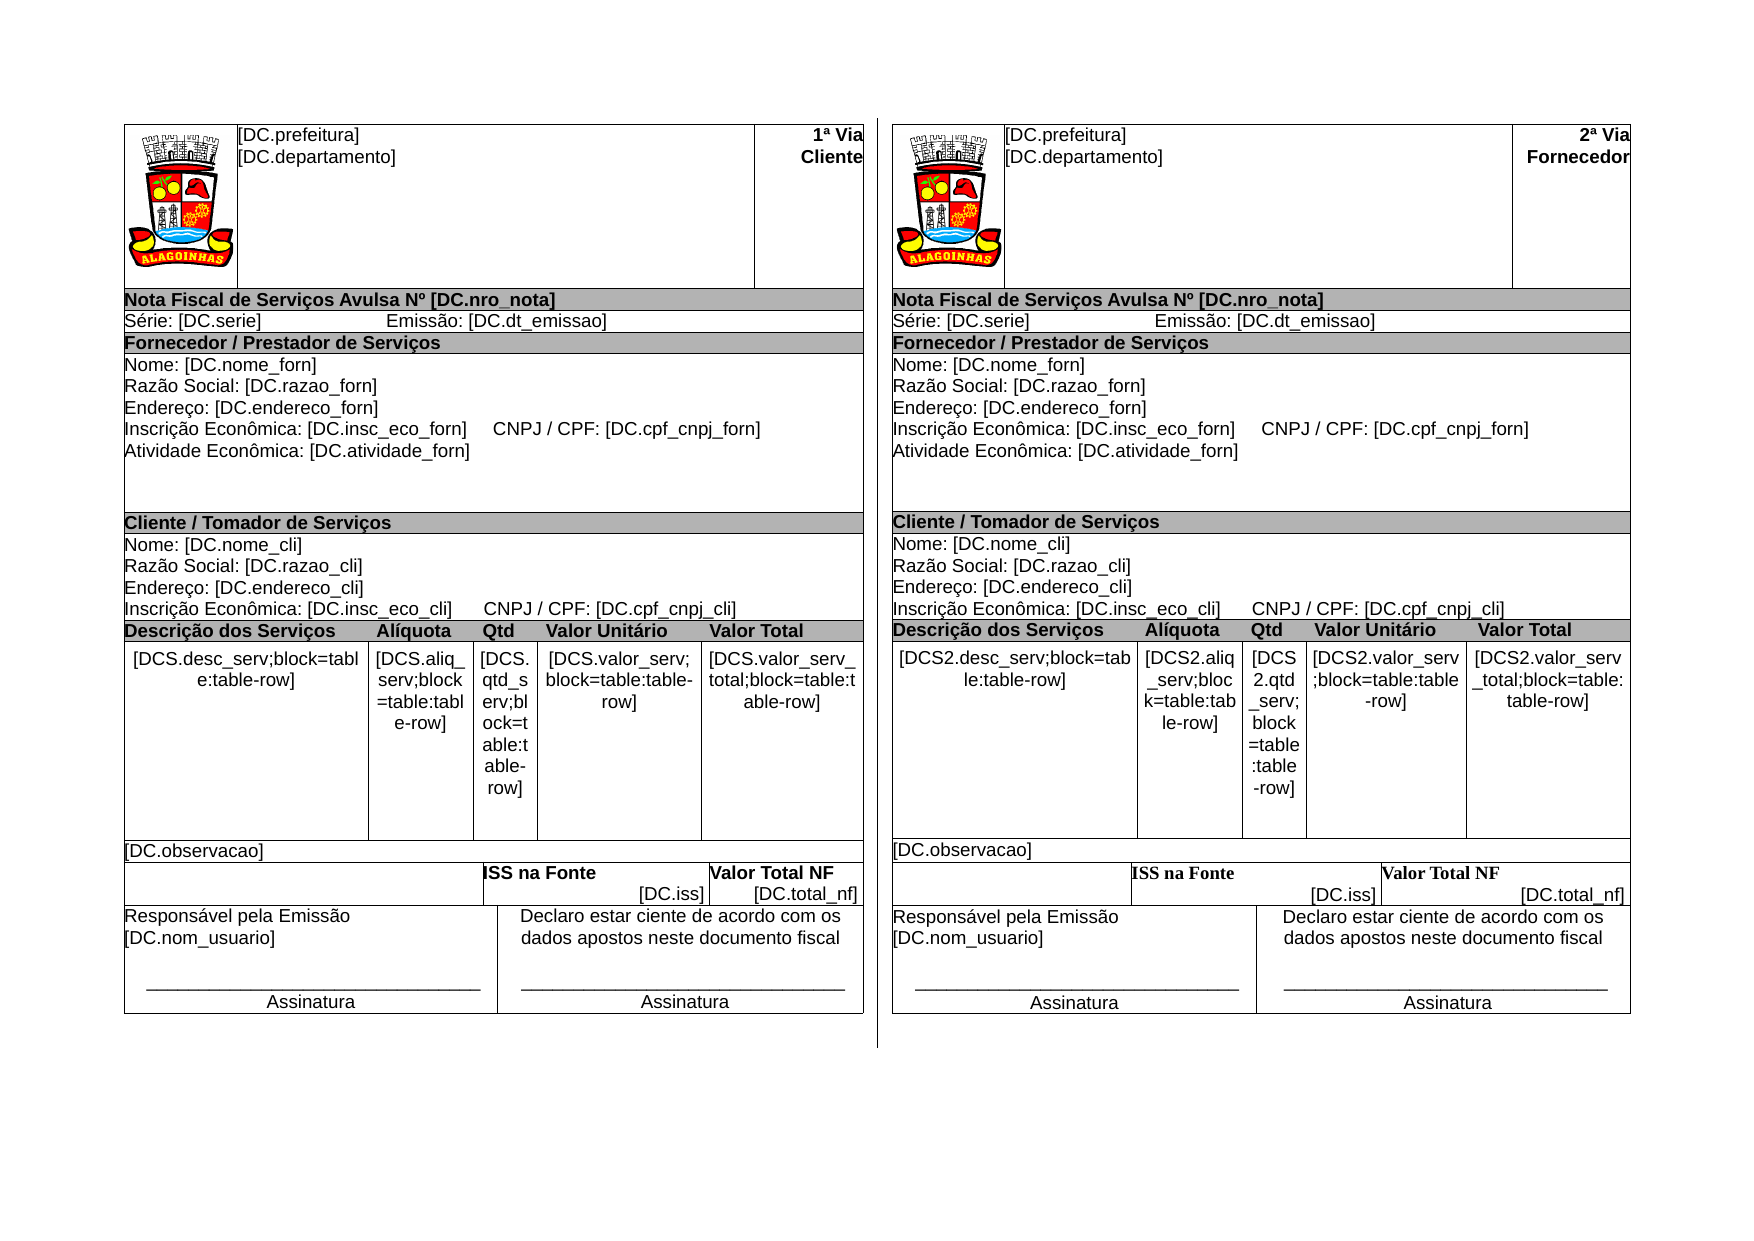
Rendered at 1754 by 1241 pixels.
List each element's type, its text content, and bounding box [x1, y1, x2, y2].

table_header [DCS2.desc_serv;block=table:table-row] [893, 642, 1137, 838]
table_header [878, 118, 1636, 1048]
table_header [DCS2.qtd_serv;block=table:table-row] [1243, 642, 1306, 838]
table_header 1ª Via Cliente [755, 125, 863, 288]
table_header [DC.prefeitura] [DC.departamento] [238, 125, 754, 288]
table_cell Nome: [DC.nome_forn] Razão Social: [DC.razao_forn] Endereço: [DC.endereco_forn] Inscrição Econômica: [DC.insc_eco_forn] CNPJ / CPF: [DC.cpf_cnpj_forn] Atividade Econômica: [DC.atividade_forn] [125, 354, 863, 512]
table_header [DCS2.valor_serv_total;block=table:table-row] [1467, 642, 1630, 838]
table_cell Responsável pela Emissão [DC.nom_usuario] _______________________________ Assinatura [893, 906, 1256, 1013]
table_header [125, 125, 237, 288]
table_cell Nome: [DC.nome_cli] Razão Social: [DC.razao_cli] Endereço: [DC.endereco_cli] Inscrição Econômica: [DC.insc_eco_cli] CNPJ / CPF: [DC.cpf_cnpj_cli] [893, 534, 1630, 619]
picture [128, 135, 234, 267]
table_cell Valor Total NF [DC.total_nf] [1382, 863, 1630, 905]
table_cell Nome: [DC.nome_forn] Razão Social: [DC.razao_forn] Endereço: [DC.endereco_forn] Inscrição Econômica: [DC.insc_eco_forn] CNPJ / CPF: [DC.cpf_cnpj_forn] Atividade Econômica: [DC.atividade_forn] [893, 354, 1630, 511]
table_header [DCS.aliq_serv;block=table:table-row] [369, 642, 473, 840]
table_cell Declaro estar ciente de acordo com os dados apostos neste documento fiscal _______________________________ Assinatura [1257, 906, 1630, 1013]
table_cell [125, 863, 483, 905]
table_header [DCS.valor_serv;block=table:table-row] [538, 642, 701, 840]
table_cell Responsável pela Emissão [DC.nom_usuario] ________________________________ Assinatura [125, 906, 497, 1013]
table_header [DCS2.aliq_serv;block=table:table-row] [1138, 642, 1242, 838]
table_cell [DC.observacao] [893, 839, 1630, 862]
picture [896, 135, 1002, 267]
table_header [118, 118, 877, 1048]
table_cell Declaro estar ciente de acordo com os dados apostos neste documento fiscal _______________________________ Assinatura [498, 906, 863, 1013]
table_cell Série: [DC.serie] Emissão: [DC.dt_emissao] [125, 311, 863, 332]
table_cell Valor Total NF [DC.total_nf] [710, 863, 863, 905]
table_cell Série: [DC.serie] Emissão: [DC.dt_emissao] [893, 311, 1630, 332]
table_cell ISS na Fonte [DC.iss] [484, 863, 709, 905]
table_header [DCS2.valor_serv;block=table:table-row] [1307, 642, 1466, 838]
table_header [DC.prefeitura] [DC.departamento] [1005, 125, 1512, 288]
table_cell Nome: [DC.nome_cli] Razão Social: [DC.razao_cli] Endereço: [DC.endereco_cli] Inscrição Econômica: [DC.insc_eco_cli] CNPJ / CPF: [DC.cpf_cnpj_cli] [125, 534, 863, 620]
table_header 2ª Via Fornecedor [1513, 125, 1630, 288]
table_cell ISS na Fonte [DC.iss] [1132, 863, 1381, 905]
table_cell [DC.observacao] [125, 841, 863, 862]
table_header [DCS.qtd_serv;block=table:table-row] [474, 642, 537, 840]
table_header [893, 125, 1004, 288]
table_header [DCS.desc_serv;block=table:table-row] [125, 642, 368, 840]
table_header [DCS.valor_serv_total;block=table:table-row] [702, 642, 863, 840]
table_cell [893, 863, 1131, 905]
